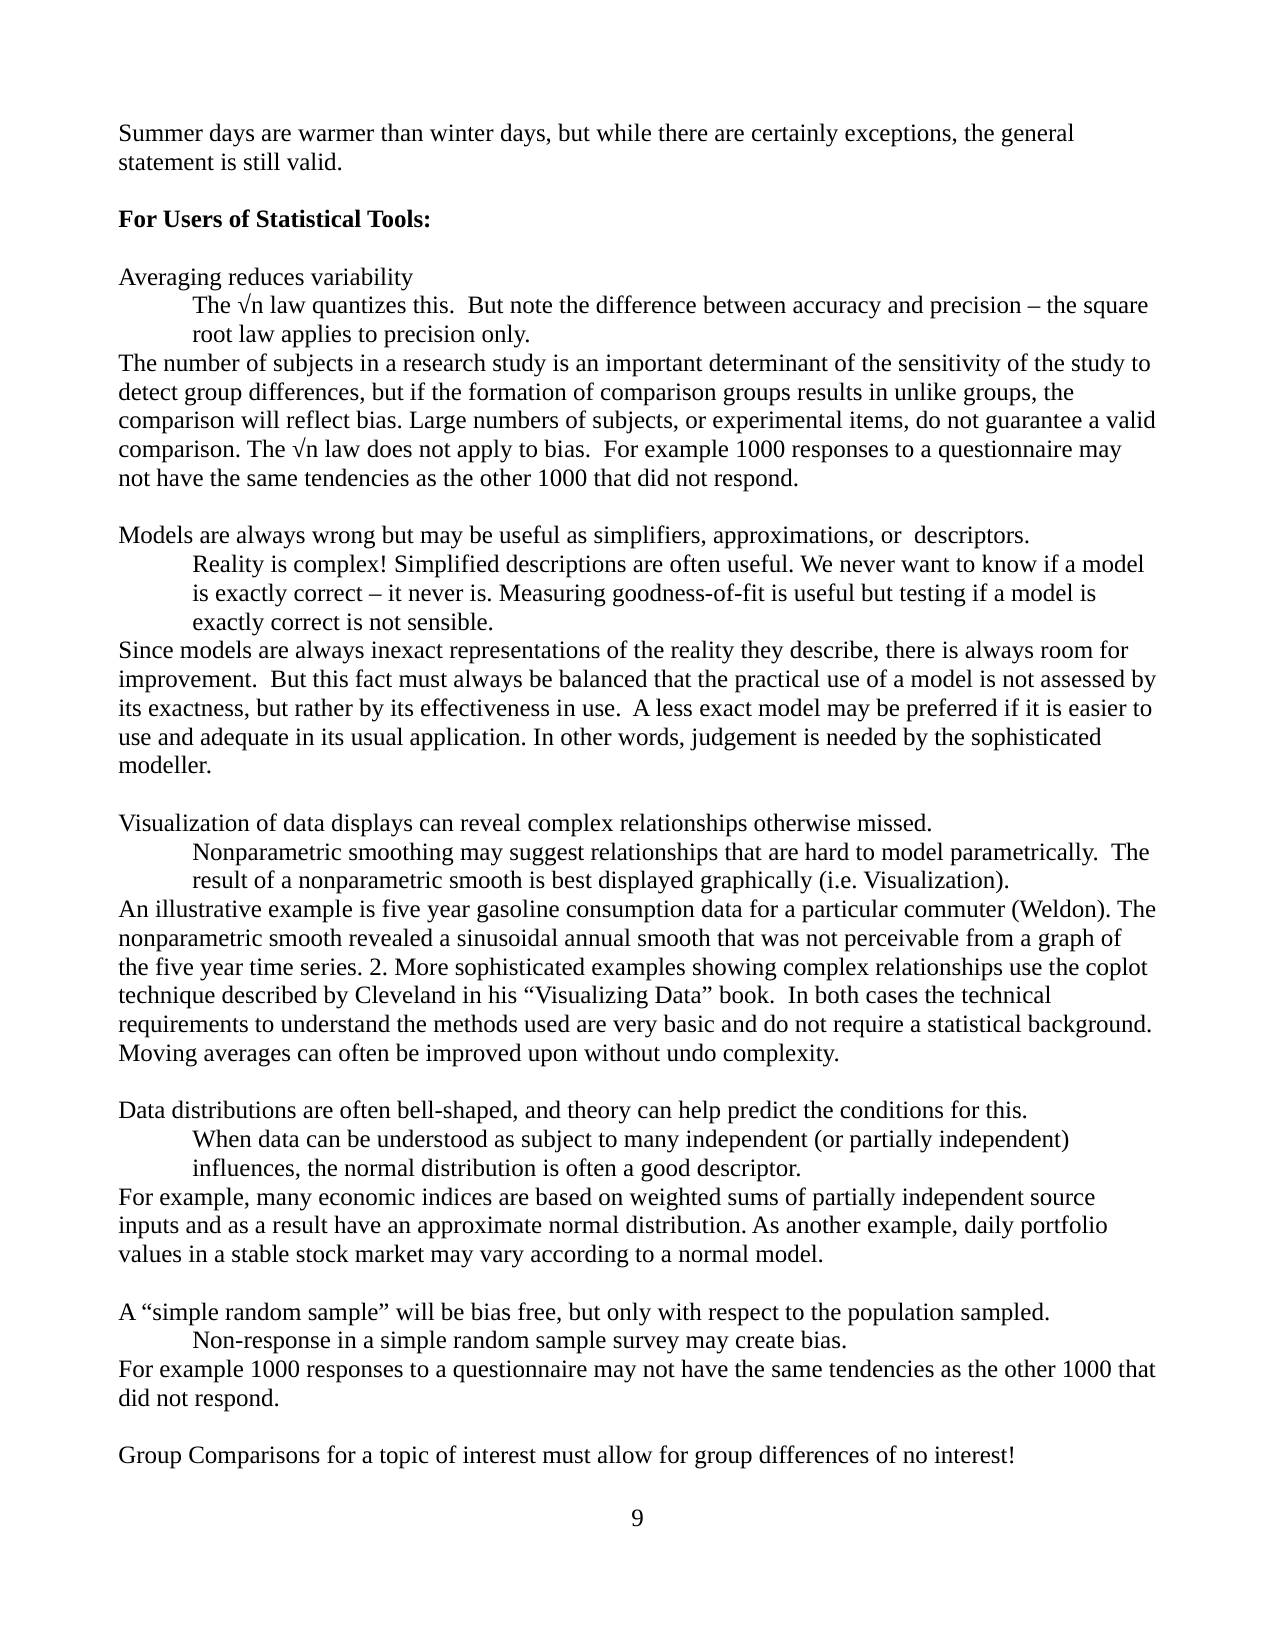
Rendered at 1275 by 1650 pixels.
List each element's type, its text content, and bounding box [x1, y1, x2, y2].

text For example 1000 responses to a questionnaire may not have the same tendencies as the other 1000 that did not respond. [118, 1354, 1157, 1412]
text Visualization of data displays can reveal complex relationships otherwise missed. [118, 808, 1157, 837]
text Since models are always inexact representations of the reality they describe, there is always room for improvement. But this fact must always be balanced that the practical use of a model is not assessed by its exactness, but rather by its effectiveness in use. A less exact model may be preferred if it is easier to use and adequate in its usual application. In other words, judgement is needed by the sophisticated modeller. [118, 636, 1157, 779]
text When data can be understood as subject to many independent (or partially independent) influences, the normal distribution is often a good descriptor. [118, 1124, 1157, 1182]
text Data distributions are often bell-shaped, and theory can help predict the conditions for this. [118, 1096, 1157, 1124]
text Non-response in a simple random sample survey may create bias. [118, 1326, 1157, 1354]
text Summer days are warmer than winter days, but while there are certainly exceptions, the general statement is still valid. [118, 118, 1157, 176]
text Reality is complex! Simplified descriptions are often useful. We never want to know if a model [118, 549, 1157, 578]
text Moving averages can often be improved upon without undo complexity. [118, 1038, 1157, 1067]
text Models are always wrong but may be useful as simplifiers, approximations, or descriptors. [118, 521, 1157, 549]
text Nonparametric smoothing may suggest relationships that are hard to model parametrically. The result of a nonparametric smooth is best displayed graphically (i.e. Visualization). [118, 837, 1157, 894]
text Averaging reduces variability [118, 262, 1157, 291]
text For Users of Statistical Tools: [118, 204, 1157, 233]
text The number of subjects in a research study is an important determinant of the sensitivity of the study to detect group differences, but if the formation of comparison groups results in unlike groups, the comparison will reflect bias. Large numbers of subjects, or experimental items, do not guarantee a valid comparison. The √n law does not apply to bias. For example 1000 responses to a questionnaire may not have the same tendencies as the other 1000 that did not respond. [118, 348, 1157, 492]
text An illustrative example is five year gasoline consumption data for a particular commuter (Weldon). The nonparametric smooth revealed a sinusoidal annual smooth that was not perceivable from a graph of the five year time series. 2. More sophisticated examples showing complex relationships use the coplot technique described by Cleveland in his “Visualizing Data” book. In both cases the technical requirements to understand the methods used are very basic and do not require a statistical background. [118, 894, 1157, 1038]
text For example, many economic indices are based on weighted sums of partially independent source inputs and as a result have an approximate normal distribution. As another example, daily portfolio values in a stable stock market may vary according to a normal model. [118, 1182, 1157, 1268]
text is exactly correct – it never is. Measuring goodness-of-fit is useful but testing if a model is exactly correct is not sensible. [118, 578, 1157, 636]
text Group Comparisons for a topic of interest must allow for group differences of no interest! [118, 1441, 1157, 1469]
text A “simple random sample” will be bias free, but only with respect to the population sampled. [118, 1297, 1157, 1326]
text The √n law quantizes this. But note the difference between accuracy and precision – the square root law applies to precision only. [118, 291, 1157, 348]
